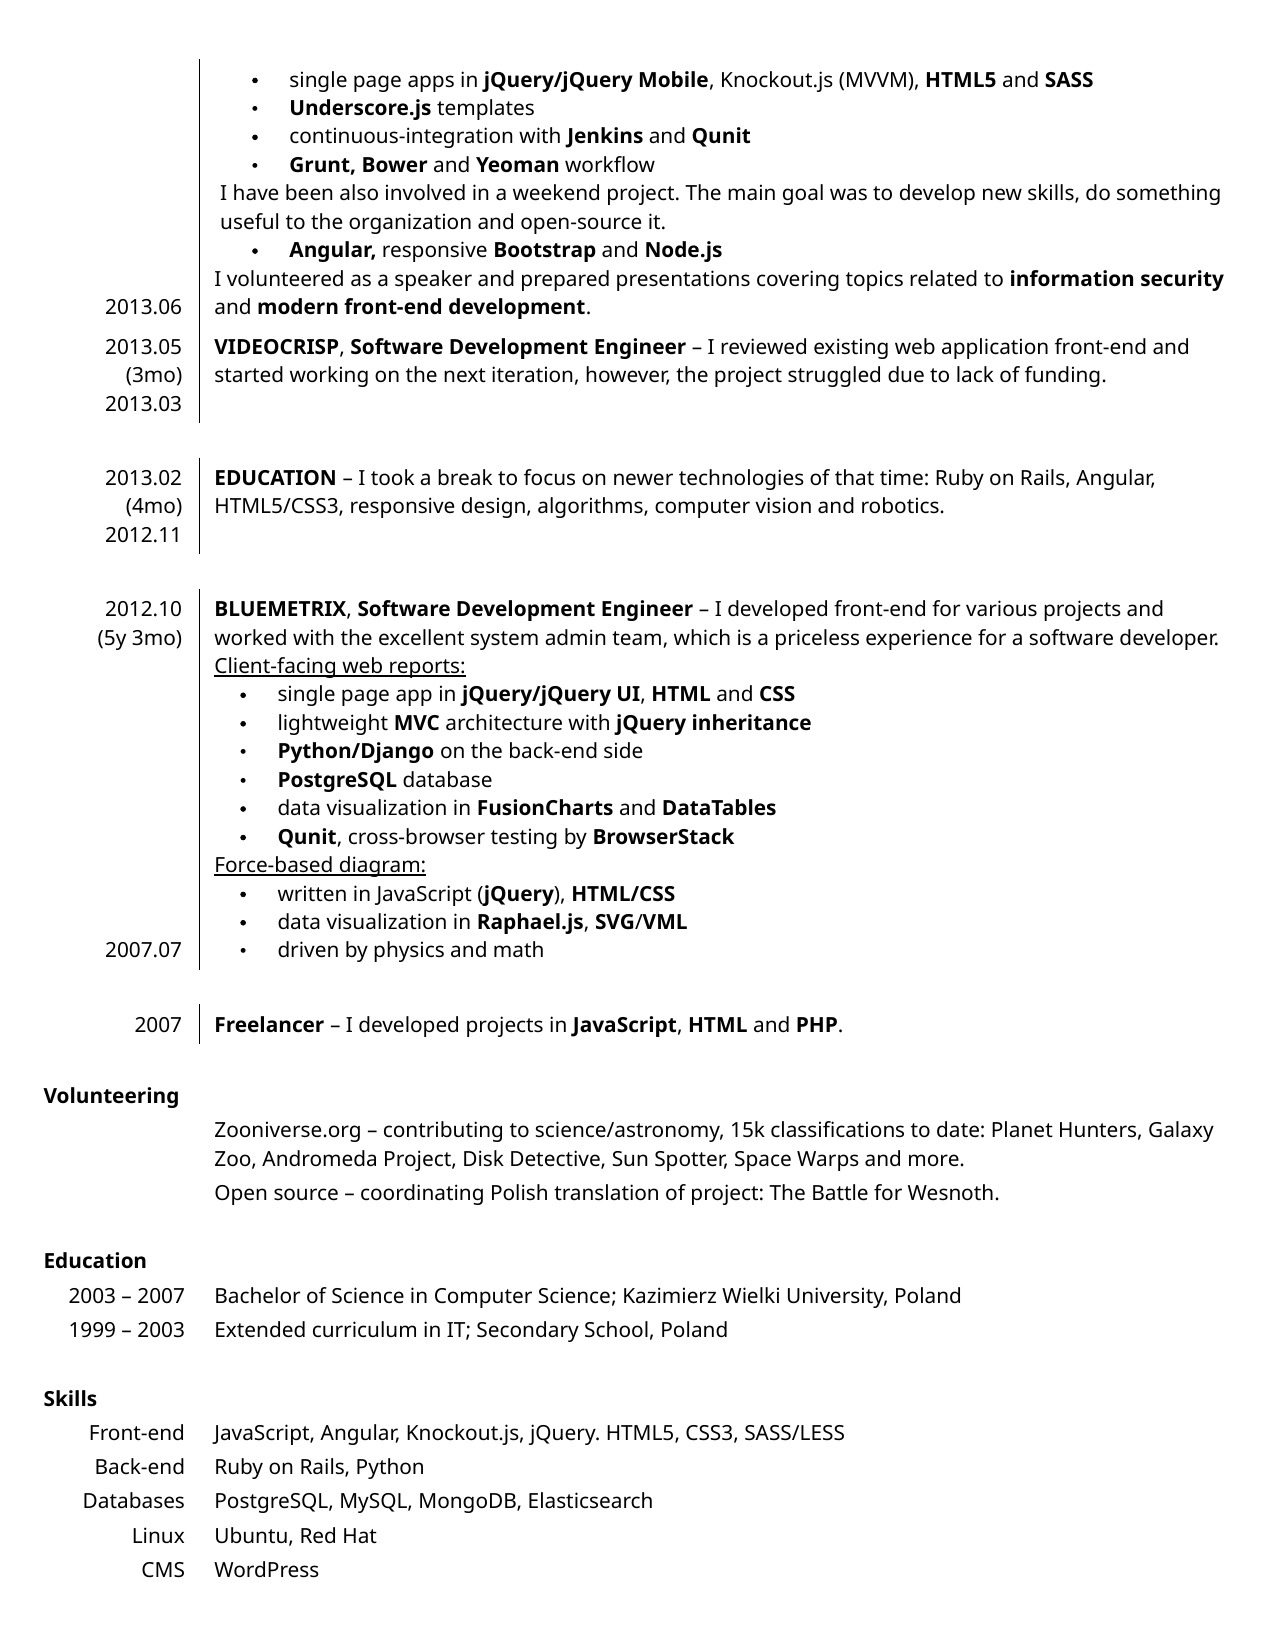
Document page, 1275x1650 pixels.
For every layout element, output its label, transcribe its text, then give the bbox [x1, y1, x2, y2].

table_cell 2013.05 (3mo) 2013.03 [40, 326, 199, 423]
table_cell Ruby on Rails, Python [199, 1449, 1235, 1483]
table_cell [40, 1346, 199, 1381]
table_cell 1999 – 2003 [40, 1312, 199, 1346]
table_cell Back-end [40, 1449, 199, 1483]
table_cell AMDOCS, Senior Software Developer – I participated in two PhoneGap HTML5 hybrid mobile projects for smartphones and tablets. Mobile app details: single page apps in jQuery/jQuery Mobile, Knockout.js (MVVM), HTML5 and SASS Underscore.js templates continuous-integration with Jenkins and Qunit Grunt, Bower and Yeoman workflow I have been also involved in a weekend project. The main goal was to develop new skills, do something useful to the organization and open-source it. Angular, responsive Bootstrap and Node.js I volunteered as a speaker and prepared presentations covering topics related to information security and modern front-end development. [200, 59, 1235, 326]
table_cell [199, 970, 1235, 1004]
table_cell [40, 554, 199, 588]
table_cell [40, 1209, 199, 1244]
table_cell [40, 1175, 199, 1209]
table_cell Volunteering [40, 1078, 199, 1112]
table_cell 2012.10 (5y 3mo) 2007.07 [40, 589, 199, 970]
table_cell [199, 554, 1235, 588]
table_cell Skills [40, 1381, 199, 1415]
table_cell Open source – coordinating Polish translation of project: The Battle for Wesnoth. [199, 1175, 1235, 1209]
table_cell WordPress [199, 1552, 1235, 1586]
table_cell [40, 970, 199, 1004]
table_cell [199, 1381, 1235, 1415]
table_cell [199, 1244, 1235, 1278]
table_cell Extended curriculum in IT; Secondary School, Poland [199, 1312, 1235, 1346]
table_cell Front-end [40, 1415, 199, 1449]
table_cell 2013.06 [40, 59, 199, 326]
table_cell [40, 1044, 199, 1078]
table_cell 2013.02 (4mo) 2012.11 [40, 458, 199, 554]
table_cell JavaScript, Angular, Knockout.js, jQuery. HTML5, CSS3, SASS/LESS [199, 1415, 1235, 1449]
table_cell [199, 1209, 1235, 1244]
table_cell EDUCATION – I took a break to focus on newer technologies of that time: Ruby on Rails, Angular, HTML5/CSS3, responsive design, algorithms, computer vision and robotics. [200, 458, 1235, 554]
table_cell 2007 [40, 1004, 199, 1044]
table_cell Zooniverse.org – contributing to science/astronomy, 15k classifications to date: Planet Hunters, Galaxy Zoo, Andromeda Project, Disk Detective, Sun Spotter, Space Warps and more. [199, 1113, 1235, 1175]
table_cell Databases [40, 1484, 199, 1518]
table_cell [199, 423, 1235, 457]
table_cell [199, 1044, 1235, 1078]
table_cell CMS [40, 1552, 199, 1586]
table_cell VIDEOCRISP, Software Development Engineer – I reviewed existing web application front-end and started working on the next iteration, however, the project struggled due to lack of funding. [200, 326, 1235, 423]
table_cell Linux [40, 1518, 199, 1552]
table_cell Freelancer – I developed projects in JavaScript, HTML and PHP. [200, 1004, 1235, 1044]
table_cell 2003 – 2007 [40, 1278, 199, 1312]
table_cell [40, 1113, 199, 1175]
table_cell [199, 1078, 1235, 1112]
table_cell [199, 1346, 1235, 1381]
table_cell Ubuntu, Red Hat [199, 1518, 1235, 1552]
table_cell BLUEMETRIX, Software Development Engineer – I developed front-end for various projects and worked with the excellent system admin team, which is a priceless experience for a software developer. Client-facing web reports: single page app in jQuery/jQuery UI, HTML and CSS lightweight MVC architecture with jQuery inheritance Python/Django on the back-end side PostgreSQL database data visualization in FusionCharts and DataTables Qunit, cross-browser testing by BrowserStack Force-based diagram: written in JavaScript (jQuery), HTML/CSS data visualization in Raphael.js, SVG/VML driven by physics and math [200, 589, 1235, 970]
table_cell Bachelor of Science in Computer Science; Kazimierz Wielki University, Poland [199, 1278, 1235, 1312]
table_cell [40, 423, 199, 457]
table_cell Education [40, 1244, 199, 1278]
table_cell PostgreSQL, MySQL, MongoDB, Elasticsearch [199, 1484, 1235, 1518]
